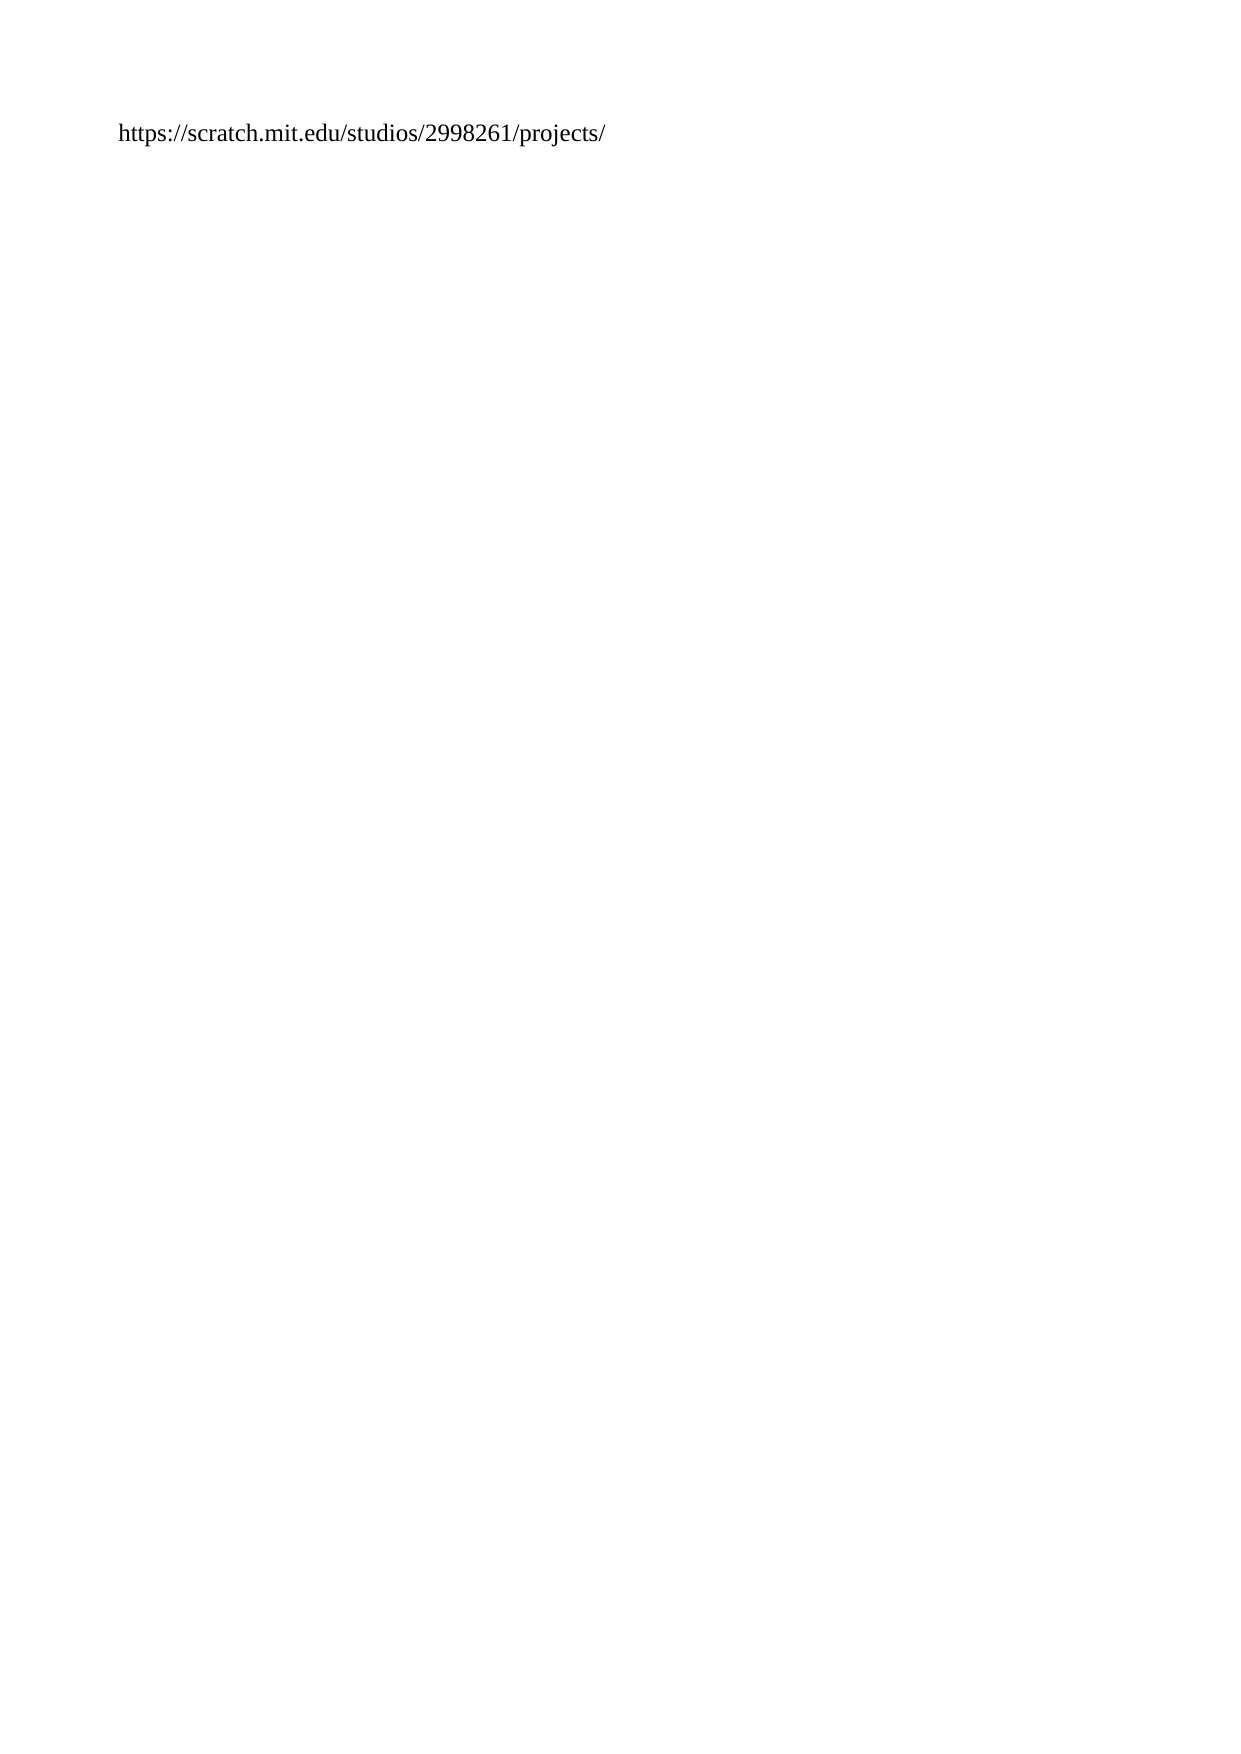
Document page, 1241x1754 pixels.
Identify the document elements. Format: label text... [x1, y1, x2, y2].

text https://scratch.mit.edu/studios/2998261/projects/ [118, 118, 1122, 147]
